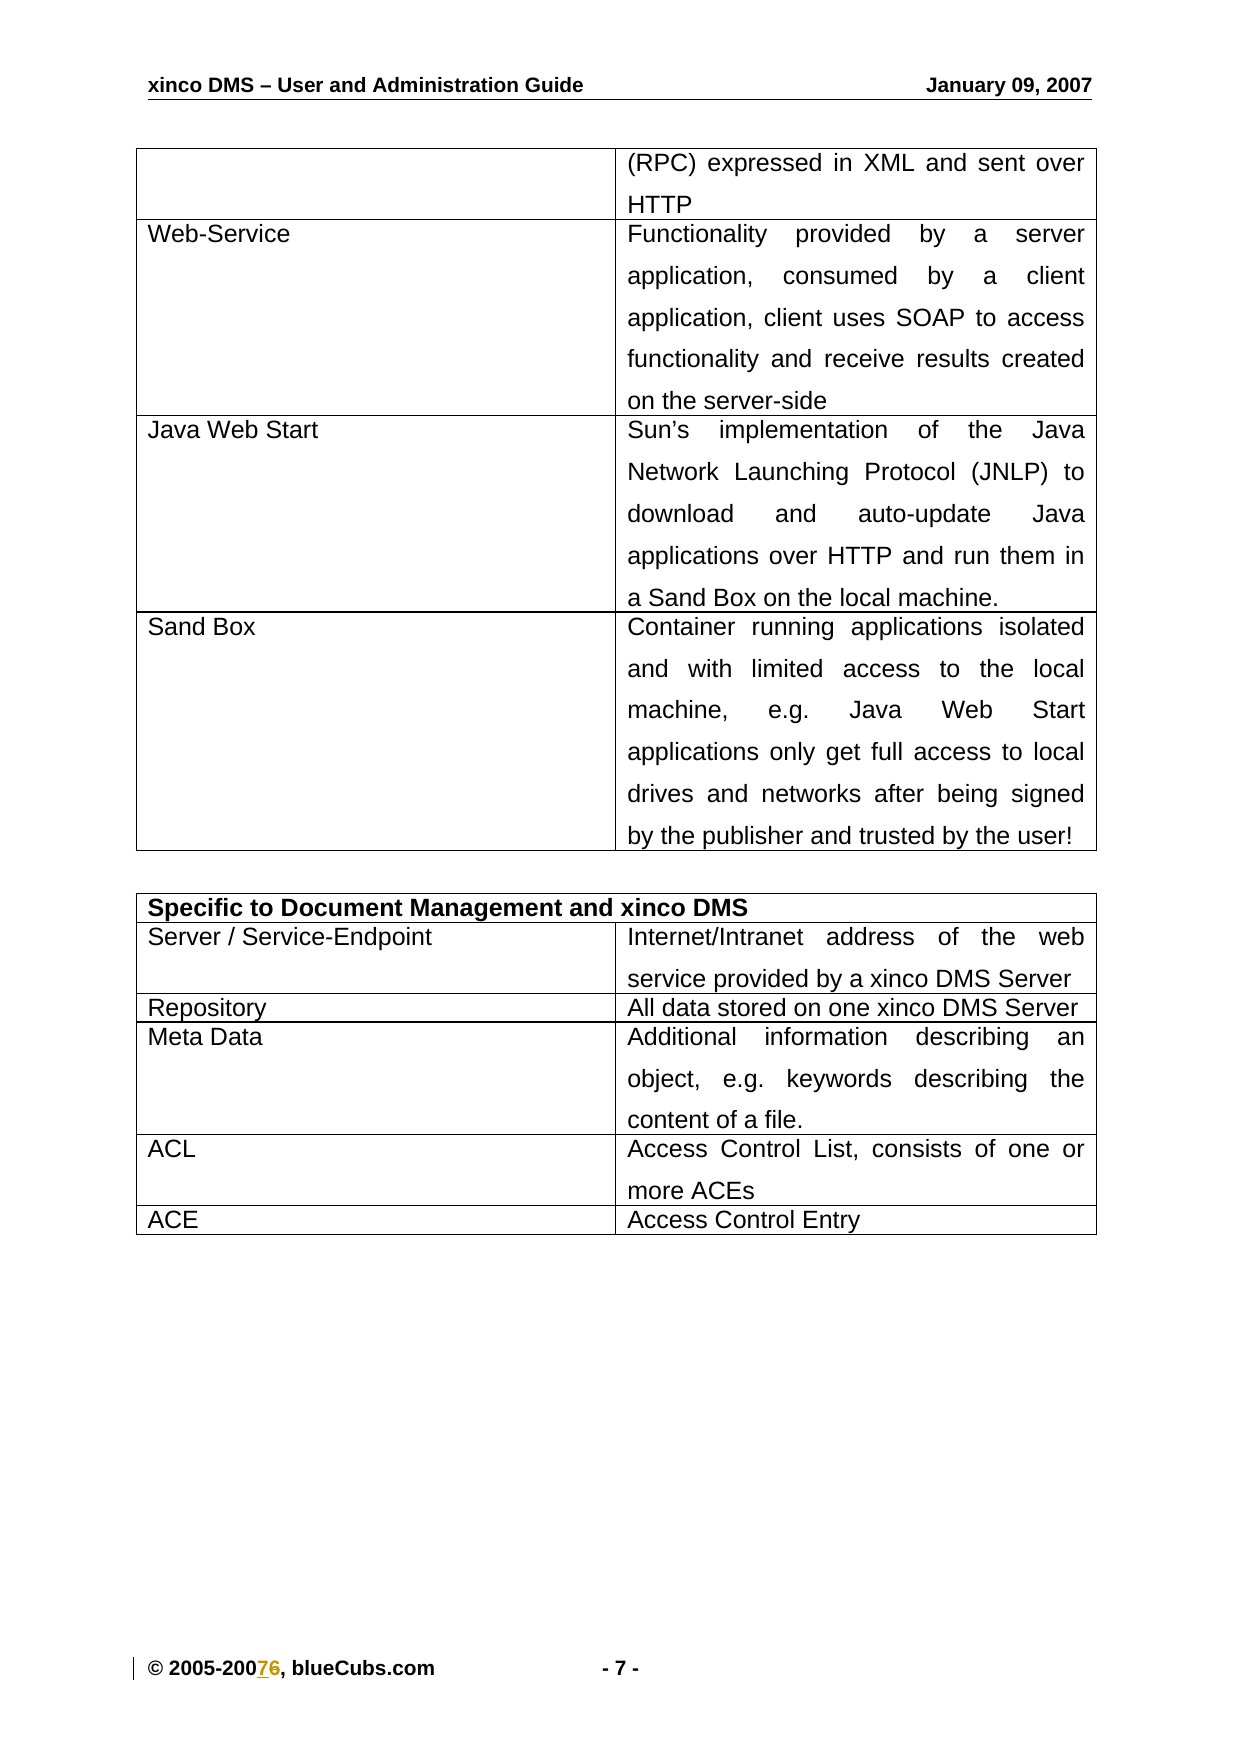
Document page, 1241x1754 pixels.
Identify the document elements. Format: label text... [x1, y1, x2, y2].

table_cell Java Web Start [137, 416, 615, 611]
table_cell Internet/Intranet address of the web service provided by a xinco DMS Server [616, 923, 1096, 992]
table_cell Sand Box [137, 613, 615, 850]
table_cell Access Control List, consists of one or more ACEs [616, 1135, 1096, 1205]
table_cell Meta Data [137, 1023, 615, 1134]
table_cell Server / Service-Endpoint [137, 923, 615, 992]
table_cell [137, 149, 615, 218]
table_header Specific to Document Management and xinco DMS [137, 894, 1096, 922]
table_cell Repository [137, 994, 615, 1021]
table_cell Access Control Entry [616, 1206, 1096, 1234]
table_cell Container running applications isolated and with limited access to the local machine, e.g. Java Web Start applications only get full access to local drives and networks after being signed by the publisher and trusted by the user! [616, 613, 1096, 850]
table_cell Web-Service [137, 220, 615, 415]
table_cell ACE [137, 1206, 615, 1234]
table_cell ACL [137, 1135, 615, 1205]
table_cell Functionality provided by a server application, consumed by a client application, client uses SOAP to access functionality and receive results created on the server-side [616, 220, 1096, 415]
table_cell (RPC) expressed in XML and sent over HTTP [616, 149, 1096, 218]
table_cell Additional information describing an object, e.g. keywords describing the content of a file. [616, 1023, 1096, 1134]
table_cell All data stored on one xinco DMS Server [616, 994, 1096, 1021]
table_cell Sun’s implementation of the Java Network Launching Protocol (JNLP) to download and auto-update Java applications over HTTP and run them in a Sand Box on the local machine. [616, 416, 1096, 611]
